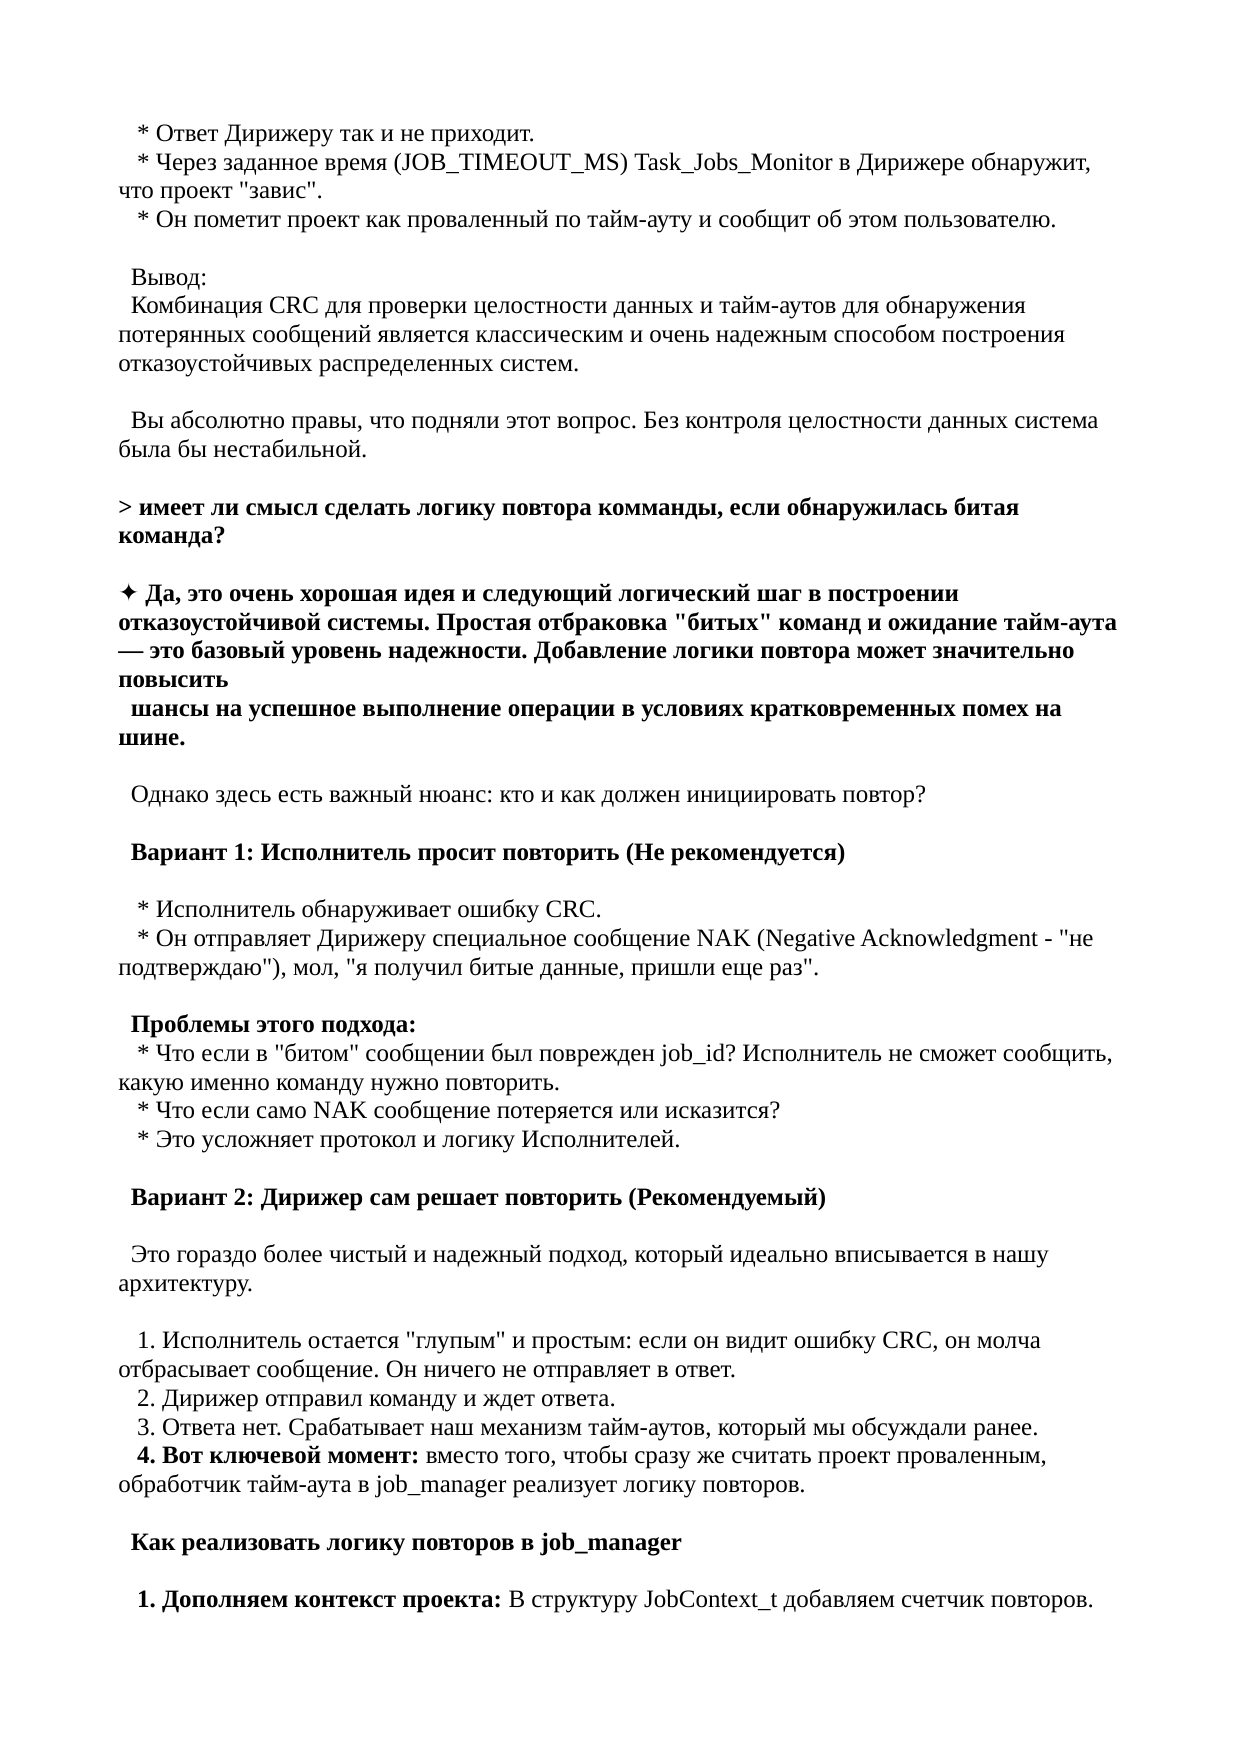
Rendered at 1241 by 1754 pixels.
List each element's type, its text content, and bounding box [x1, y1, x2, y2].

text Проблемы этого подхода: [118, 1009, 1122, 1038]
text 3. Ответа нет. Срабатывает наш механизм тайм-аутов, который мы обсуждали ранее. [118, 1412, 1122, 1441]
text Комбинация CRC для проверки целостности данных и тайм-аутов для обнаружения потерянных сообщений является классическим и очень надежным способом построения отказоустойчивых распределенных систем. [118, 291, 1122, 377]
text Это гораздо более чистый и надежный подход, который идеально вписывается в нашу архитектуру. [118, 1239, 1122, 1297]
text > имеет ли смысл сделать логику повтора комманды, если обнаружилась битая команда? [118, 492, 1122, 549]
text * Он пометит проект как проваленный по тайм-ауту и сообщит об этом пользователю. [118, 204, 1122, 233]
text Вывод: [118, 262, 1122, 291]
text * Это усложняет протокол и логику Исполнителей. [118, 1124, 1122, 1153]
text 2. Дирижер отправил команду и ждет ответа. [118, 1383, 1122, 1412]
text * Ответ Дирижеру так и не приходит. [118, 118, 1122, 147]
text 1. Дополняем контекст проекта: В структуру JobContext_t добавляем счетчик повторов. [118, 1584, 1122, 1613]
text 1. Исполнитель остается "глупым" и простым: если он видит ошибку CRC, он молча отбрасывает сообщение. Он ничего не отправляет в ответ. [118, 1326, 1122, 1383]
text * Через заданное время (JOB_TIMEOUT_MS) Task_Jobs_Monitor в Дирижере обнаружит, что проект "завис". [118, 147, 1122, 204]
text Вариант 2: Дирижер сам решает повторить (Рекомендуемый) [118, 1182, 1122, 1211]
text 4. Вот ключевой момент: вместо того, чтобы сразу же считать проект проваленным, обработчик тайм-аута в job_manager реализует логику повторов. [118, 1441, 1122, 1498]
text * Что если само NAK сообщение потеряется или исказится? [118, 1096, 1122, 1124]
text Как реализовать логику повторов в job_manager [118, 1527, 1122, 1556]
text * Он отправляет Дирижеру специальное сообщение NAK (Negative Acknowledgment - "не подтверждаю"), мол, "я получил битые данные, пришли еще раз". [118, 923, 1122, 981]
text * Что если в "битом" сообщении был поврежден job_id? Исполнитель не сможет сообщить, какую именно команду нужно повторить. [118, 1038, 1122, 1096]
text ✦ Да, это очень хорошая идея и следующий логический шаг в построении отказоустойчивой системы. Простая отбраковка "битых" команд и ожидание тайм-аута — это базовый уровень надежности. Добавление логики повтора может значительно повысить [118, 578, 1122, 693]
text Вариант 1: Исполнитель просит повторить (Не рекомендуется) [118, 837, 1122, 866]
text Вы абсолютно правы, что подняли этот вопрос. Без контроля целостности данных система была бы нестабильной. [118, 406, 1122, 463]
text * Исполнитель обнаруживает ошибку CRC. [118, 894, 1122, 923]
text шансы на успешное выполнение операции в условиях кратковременных помех на шине. [118, 693, 1122, 751]
text Однако здесь есть важный нюанс: кто и как должен инициировать повтор? [118, 779, 1122, 808]
